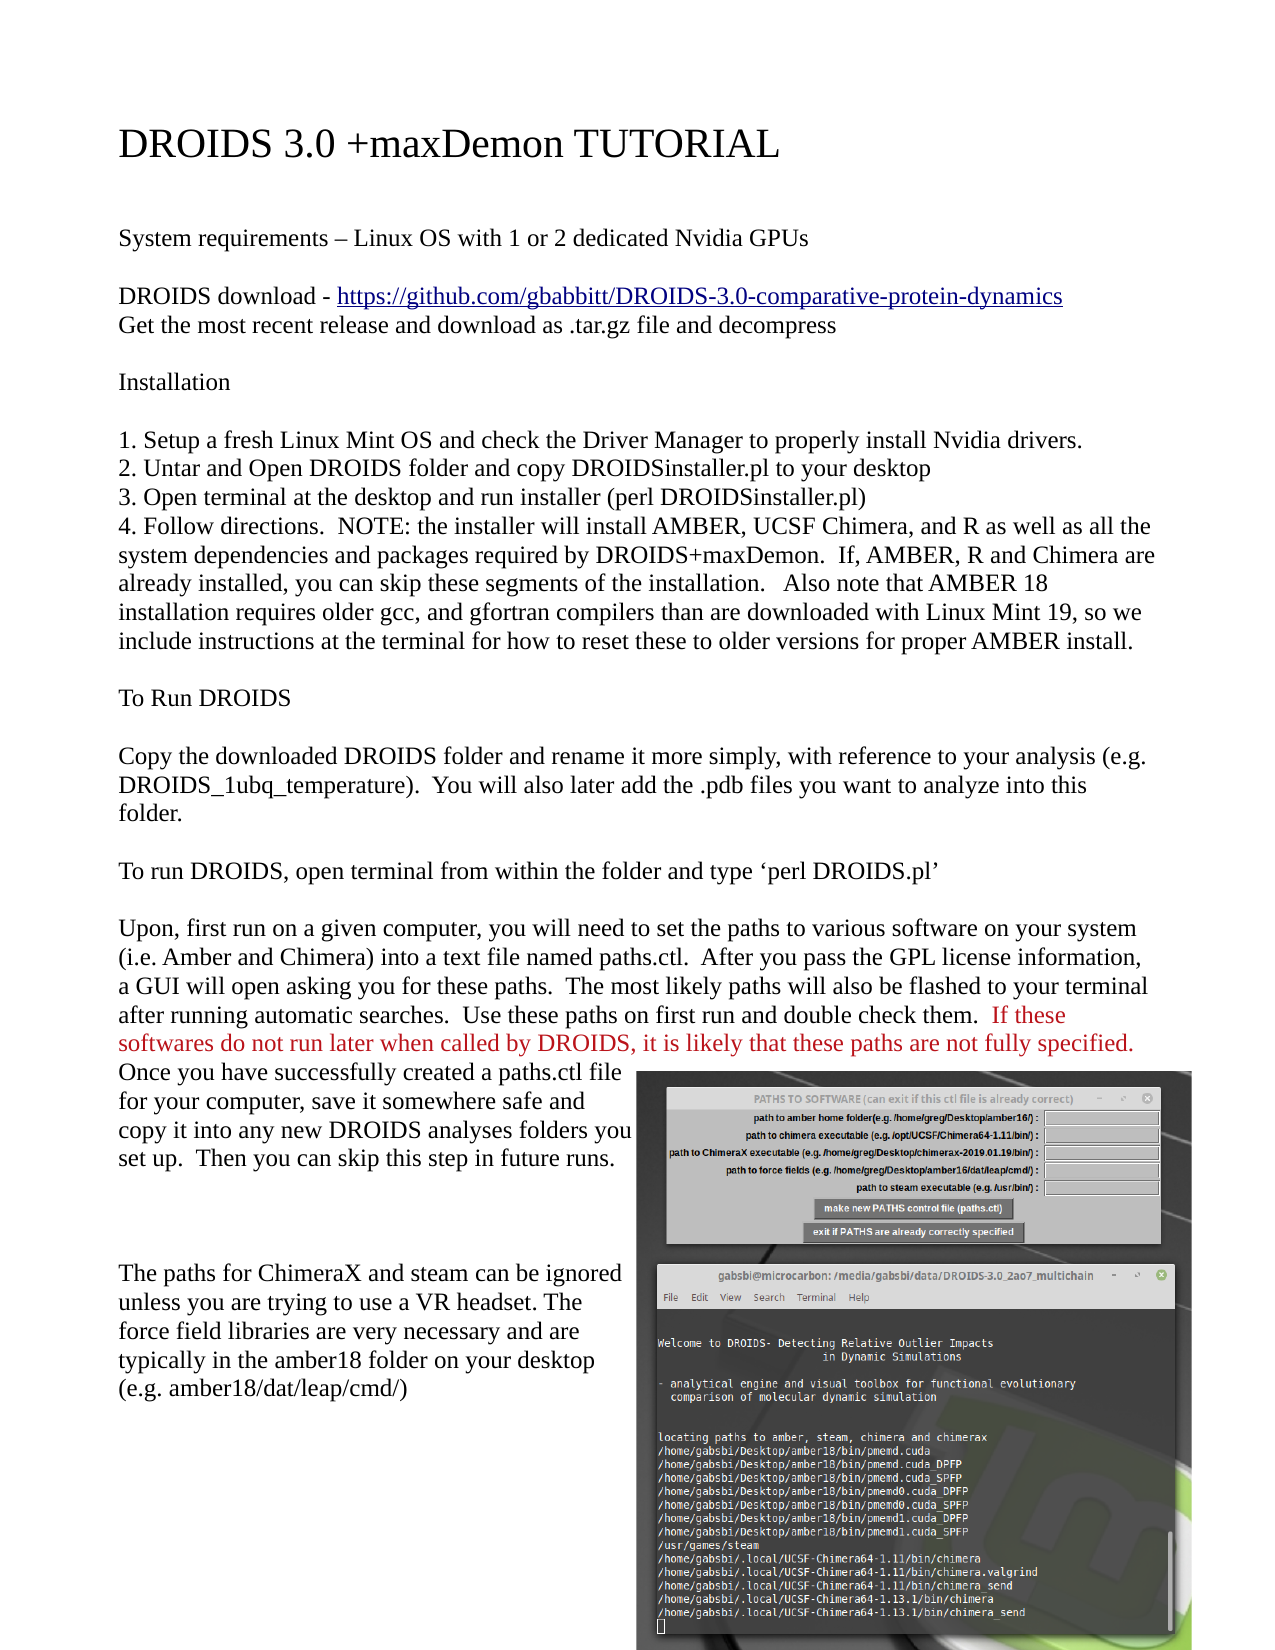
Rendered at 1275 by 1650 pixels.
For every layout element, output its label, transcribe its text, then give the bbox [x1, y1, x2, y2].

text 3. Open terminal at the desktop and run installer (perl DROIDSinstaller.pl) [118, 482, 1157, 511]
text System requirements – Linux OS with 1 or 2 dedicated Nvidia GPUs [118, 223, 1157, 252]
text Upon, first run on a given computer, you will need to set the paths to various software on your system (i.e. Amber and Chimera) into a text file named paths.ctl. After you pass the GPL license information, a GUI will open asking you for these paths. The most likely paths will also be flashed to your terminal after running automatic searches. Use these paths on first run and double check them. If these softwares do not run later when called by DROIDS, it is likely that these paths are not fully specified. Once you have successfully created a paths.ctl file for your computer, save it somewhere safe and copy it into any new DROIDS analyses folders you set up. Then you can skip this step in future runs. [118, 913, 1157, 1172]
text 2. Untar and Open DROIDS folder and copy DROIDSinstaller.pl to your desktop [118, 453, 1157, 482]
text To Run DROIDS [118, 683, 1157, 712]
text Copy the downloaded DROIDS folder and rename it more simply, with reference to your analysis (e.g. DROIDS_1ubq_temperature). You will also later add the .pdb files you want to analyze into this folder. [118, 741, 1157, 827]
text 4. Follow directions. NOTE: the installer will install AMBER, UCSF Chimera, and R as well as all the system dependencies and packages required by DROIDS+maxDemon. If, AMBER, R and Chimera are already installed, you can skip these segments of the installation. Also note that AMBER 18 installation requires older gcc, and gfortran compilers than are downloaded with Linux Mint 19, so we include instructions at the terminal for how to reset these to older versions for proper AMBER install. [118, 511, 1157, 655]
text Installation [118, 367, 1157, 396]
text (e.g. amber18/dat/leap/cmd/) [118, 1373, 636, 1402]
picture [636, 1071, 1192, 1650]
text DROIDS download - https://github.com/gbabbitt/DROIDS-3.0-comparative-protein-dynamics [118, 281, 1157, 310]
text To run DROIDS, open terminal from within the folder and type ‘perl DROIDS.pl’ [118, 856, 1157, 885]
text 1. Setup a fresh Linux Mint OS and check the Driver Manager to properly install Nvidia drivers. [118, 425, 1157, 453]
text DROIDS 3.0 +maxDemon TUTORIAL [118, 118, 1157, 166]
text Get the most recent release and download as .tar.gz file and decompress [118, 310, 1157, 338]
text The paths for ChimeraX and steam can be ignored unless you are trying to use a VR headset. The force field libraries are very necessary and are typically in the amber18 folder on your desktop [118, 1258, 636, 1373]
